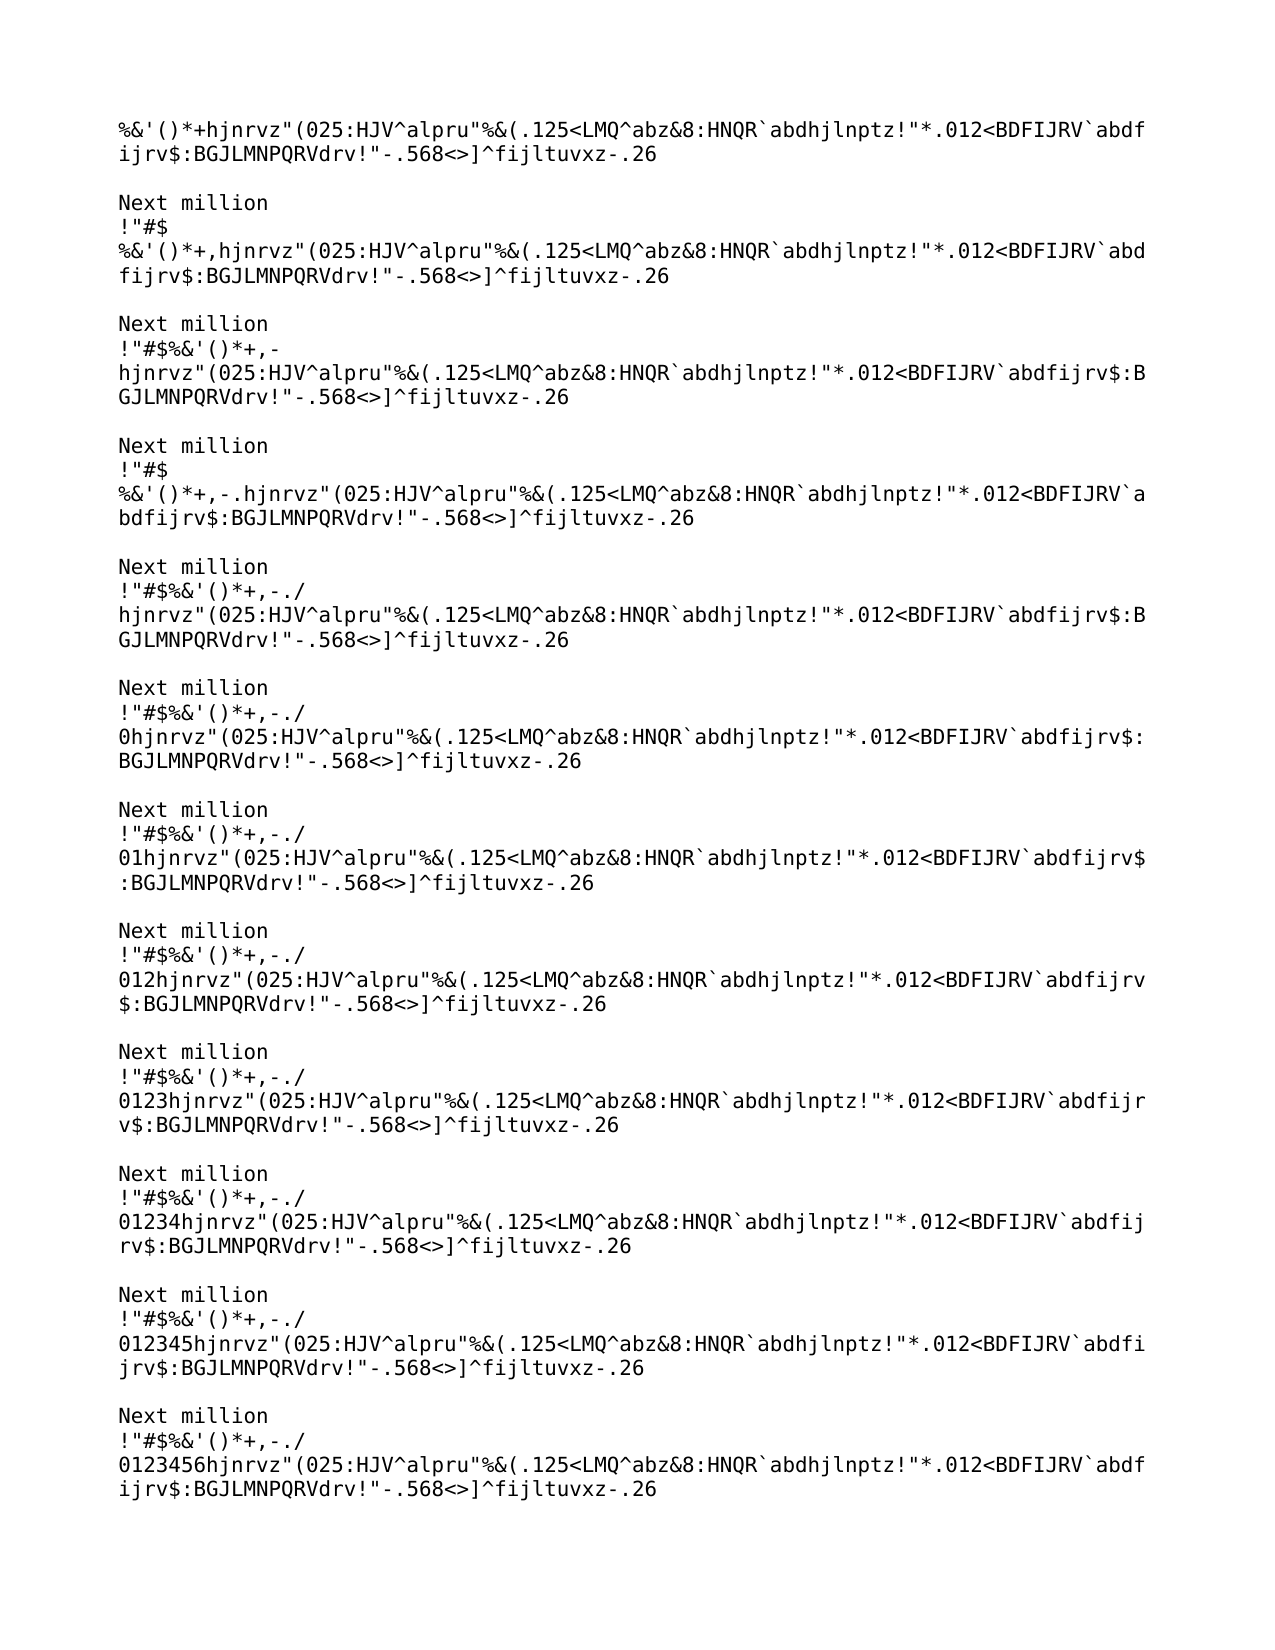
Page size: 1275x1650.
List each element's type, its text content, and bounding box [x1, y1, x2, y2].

text !"#$%&'()*+,-./hjnrvz"(025:HJV^alpru"%&(.125<LMQ^abz&8:HNQR`abdhjlnptz!"*.012<BDFIJRV`abdfijrv$:BGJLMNPQRVdrv!"-.568<>]^fijltuvxz-.26 [118, 579, 1157, 652]
text Next million [118, 1162, 1157, 1186]
text Next million [118, 434, 1157, 458]
text !"#$%&'()*+,-./0123456hjnrvz"(025:HJV^alpru"%&(.125<LMQ^abz&8:HNQR`abdhjlnptz!"*.012<BDFIJRV`abdfijrv$:BGJLMNPQRVdrv!"-.568<>]^fijltuvxz-.26 [118, 1429, 1157, 1502]
text Next million [118, 1283, 1157, 1307]
text Next million [118, 312, 1157, 337]
text !"#$%&'()*+,-.hjnrvz"(025:HJV^alpru"%&(.125<LMQ^abz&8:HNQR`abdhjlnptz!"*.012<BDFIJRV`abdfijrv$:BGJLMNPQRVdrv!"-.568<>]^fijltuvxz-.26 [118, 458, 1157, 531]
text Next million [118, 1040, 1157, 1065]
text !"#$%&'()*+,-hjnrvz"(025:HJV^alpru"%&(.125<LMQ^abz&8:HNQR`abdhjlnptz!"*.012<BDFIJRV`abdfijrv$:BGJLMNPQRVdrv!"-.568<>]^fijltuvxz-.26 [118, 337, 1157, 409]
text Next million [118, 798, 1157, 822]
text %&'()*+hjnrvz"(025:HJV^alpru"%&(.125<LMQ^abz&8:HNQR`abdhjlnptz!"*.012<BDFIJRV`abdfijrv$:BGJLMNPQRVdrv!"-.568<>]^fijltuvxz-.26 [118, 118, 1157, 167]
text Next million [118, 1404, 1157, 1429]
text !"#$%&'()*+,hjnrvz"(025:HJV^alpru"%&(.125<LMQ^abz&8:HNQR`abdhjlnptz!"*.012<BDFIJRV`abdfijrv$:BGJLMNPQRVdrv!"-.568<>]^fijltuvxz-.26 [118, 215, 1157, 288]
text !"#$%&'()*+,-./01hjnrvz"(025:HJV^alpru"%&(.125<LMQ^abz&8:HNQR`abdhjlnptz!"*.012<BDFIJRV`abdfijrv$:BGJLMNPQRVdrv!"-.568<>]^fijltuvxz-.26 [118, 822, 1157, 895]
text Next million [118, 555, 1157, 579]
text Next million [118, 676, 1157, 701]
text !"#$%&'()*+,-./0123hjnrvz"(025:HJV^alpru"%&(.125<LMQ^abz&8:HNQR`abdhjlnptz!"*.012<BDFIJRV`abdfijrv$:BGJLMNPQRVdrv!"-.568<>]^fijltuvxz-.26 [118, 1065, 1157, 1137]
text !"#$%&'()*+,-./012345hjnrvz"(025:HJV^alpru"%&(.125<LMQ^abz&8:HNQR`abdhjlnptz!"*.012<BDFIJRV`abdfijrv$:BGJLMNPQRVdrv!"-.568<>]^fijltuvxz-.26 [118, 1307, 1157, 1380]
text Next million [118, 919, 1157, 943]
text !"#$%&'()*+,-./01234hjnrvz"(025:HJV^alpru"%&(.125<LMQ^abz&8:HNQR`abdhjlnptz!"*.012<BDFIJRV`abdfijrv$:BGJLMNPQRVdrv!"-.568<>]^fijltuvxz-.26 [118, 1186, 1157, 1259]
text !"#$%&'()*+,-./012hjnrvz"(025:HJV^alpru"%&(.125<LMQ^abz&8:HNQR`abdhjlnptz!"*.012<BDFIJRV`abdfijrv$:BGJLMNPQRVdrv!"-.568<>]^fijltuvxz-.26 [118, 943, 1157, 1016]
text Next million [118, 191, 1157, 215]
text !"#$%&'()*+,-./0hjnrvz"(025:HJV^alpru"%&(.125<LMQ^abz&8:HNQR`abdhjlnptz!"*.012<BDFIJRV`abdfijrv$:BGJLMNPQRVdrv!"-.568<>]^fijltuvxz-.26 [118, 701, 1157, 773]
